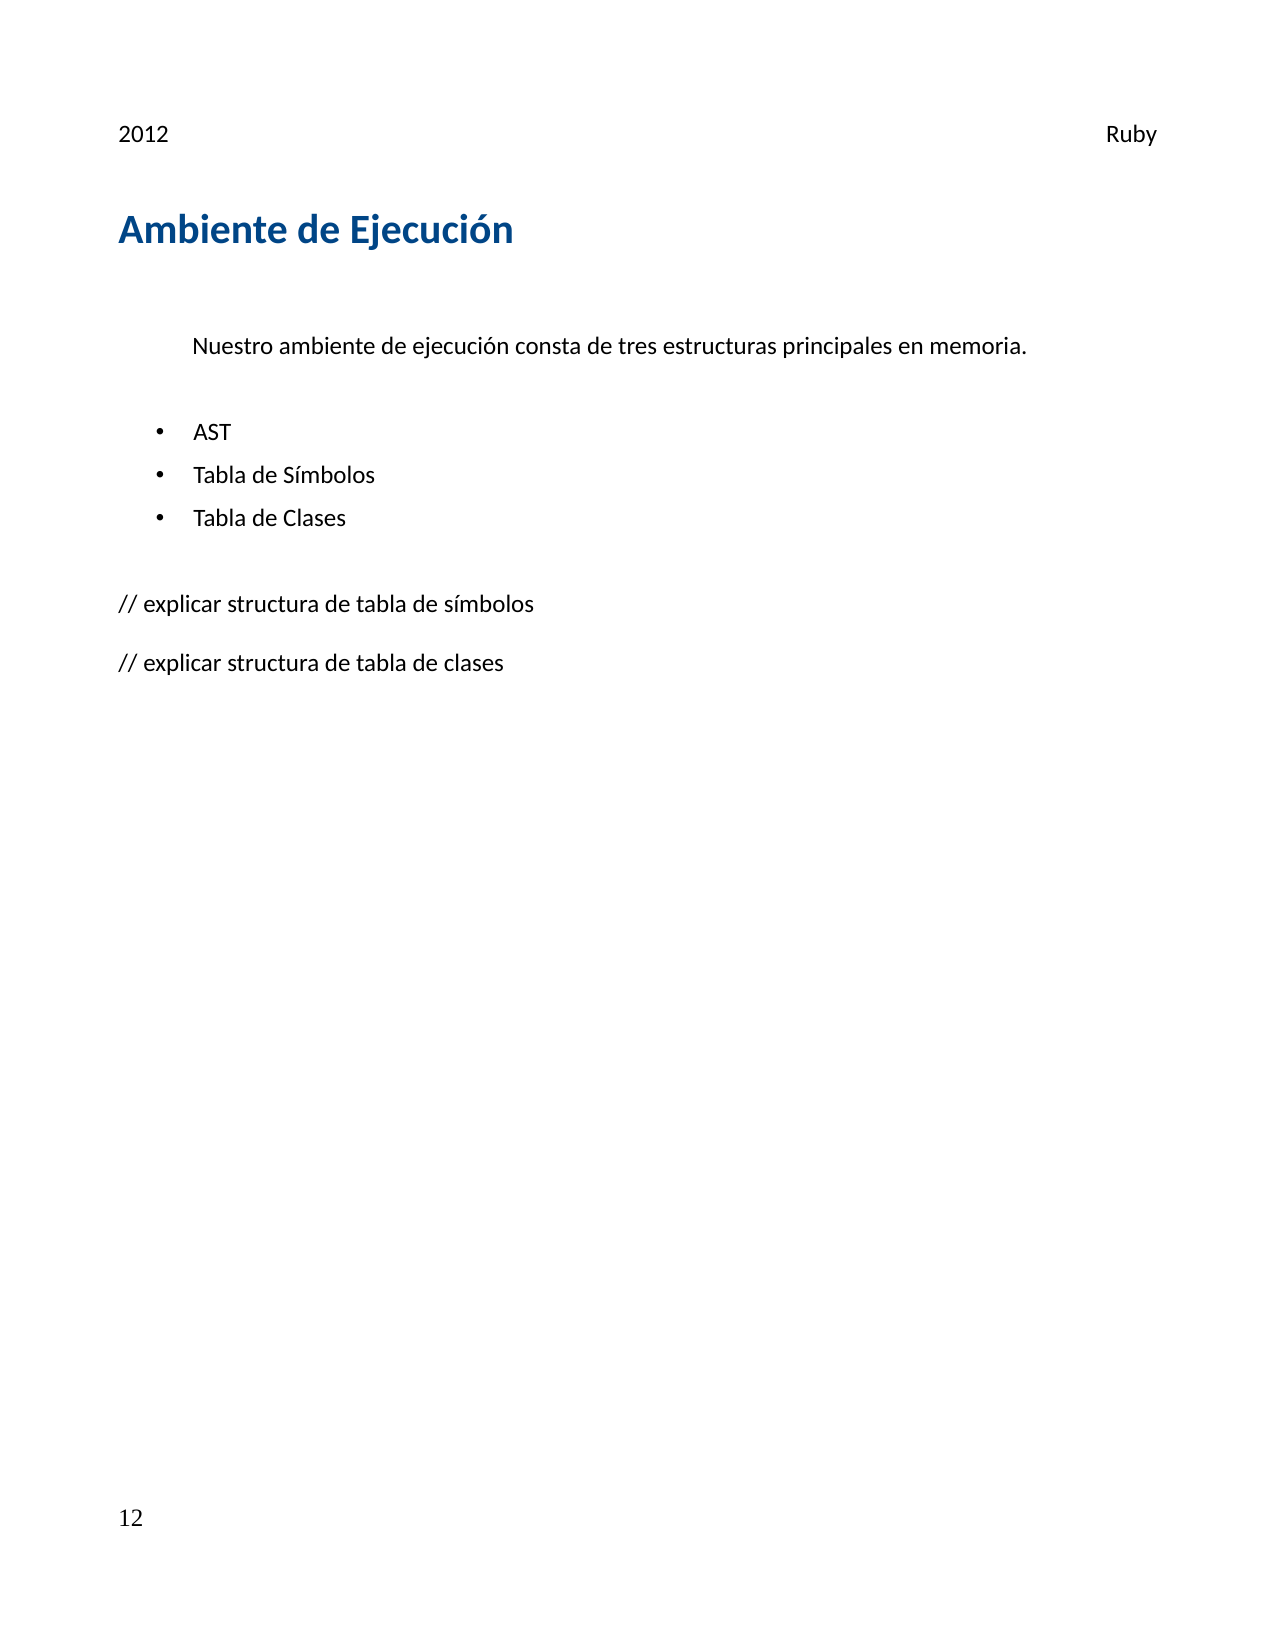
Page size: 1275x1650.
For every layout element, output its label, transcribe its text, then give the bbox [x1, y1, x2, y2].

list AST [156, 416, 1157, 446]
list Tabla de Símbolos [156, 459, 1157, 489]
subtitle Ambiente de Ejecución [118, 203, 1157, 254]
list Tabla de Clases [156, 502, 1157, 532]
text // explicar structura de tabla de clases [118, 631, 1157, 682]
text Nuestro ambiente de ejecución consta de tres estructuras principales en memoria. [118, 330, 1157, 360]
text // explicar structura de tabla de símbolos [118, 588, 1157, 618]
